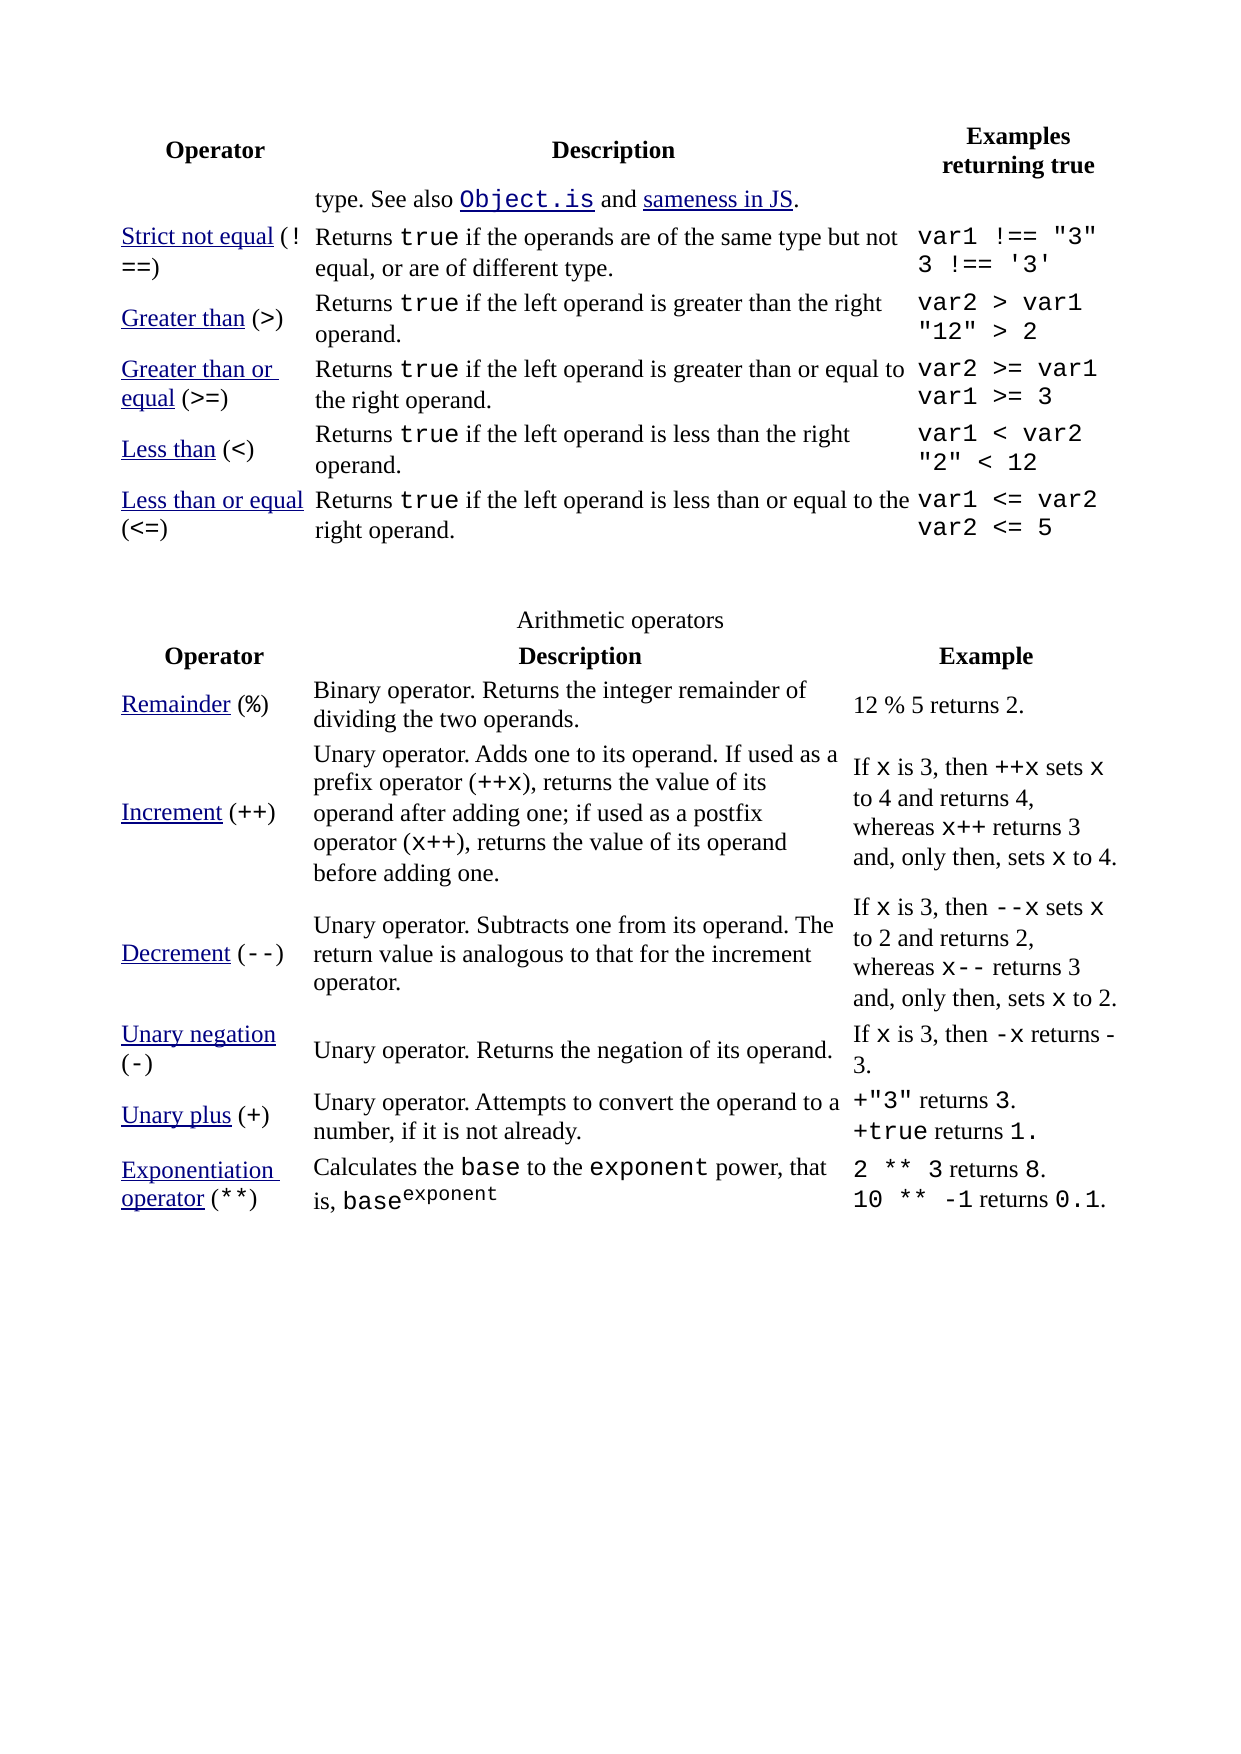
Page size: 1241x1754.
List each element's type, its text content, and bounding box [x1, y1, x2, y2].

table_cell Binary operator. Returns the integer remainder of dividing the two operands. [310, 673, 850, 736]
table_cell Less than or equal (<=) [118, 482, 312, 547]
table_cell var1 !== "3" 3 !== '3' [915, 218, 1122, 286]
table_header Operator [118, 118, 312, 181]
table_cell [118, 181, 312, 218]
table_cell Greater than (>) [118, 286, 312, 351]
table_header Description [310, 638, 850, 672]
table_cell Unary operator. Attempts to convert the operand to a number, if it is not already. [310, 1082, 850, 1149]
text Arithmetic operators [118, 605, 1122, 633]
table_cell Returns true if the left operand is less than the right operand. [312, 416, 914, 482]
table_cell Less than (<) [118, 416, 312, 482]
table_cell Returns true if the left operand is greater than the right operand. [312, 286, 914, 351]
table_cell +"3" returns 3. +true returns 1. [850, 1082, 1122, 1149]
table_cell Increment (++) [118, 736, 310, 889]
table_cell Unary operator. Adds one to its operand. If used as a prefix operator (++x), returns the value of its operand after adding one; if used as a postfix operator (x++), returns the value of its operand before adding one. [310, 736, 850, 889]
table_cell If x is 3, then -x returns -3. [850, 1017, 1122, 1082]
table_cell var1 < var2 "2" < 12 [915, 416, 1122, 482]
table_header Description [312, 118, 914, 181]
table_cell Unary operator. Returns the negation of its operand. [310, 1017, 850, 1082]
table_cell Exponentiation operator (**) [118, 1150, 310, 1219]
table_cell Unary negation (-) [118, 1017, 310, 1082]
table_cell Unary plus (+) [118, 1082, 310, 1149]
table_cell 12 % 5 returns 2. [850, 673, 1122, 736]
table_cell Remainder (%) [118, 673, 310, 736]
table_cell Decrement (--) [118, 890, 310, 1017]
table_cell Greater than or equal (>=) [118, 351, 312, 416]
table_cell 2 ** 3 returns 8. 10 ** -1 returns 0.1. [850, 1150, 1122, 1219]
table_cell Calculates the base to the exponent power, that is, baseexponent [310, 1150, 850, 1219]
table_cell type. See also Object.is and sameness in JS. [312, 181, 914, 218]
table_cell Returns true if the left operand is greater than or equal to the right operand. [312, 351, 914, 416]
table_cell If x is 3, then ++x sets x to 4 and returns 4, whereas x++ returns 3 and, only then, sets x to 4. [850, 736, 1122, 889]
table_header Operator [118, 638, 310, 672]
table_cell [915, 181, 1122, 218]
table_cell Returns true if the left operand is less than or equal to the right operand. [312, 482, 914, 547]
table_cell Strict not equal (!==) [118, 218, 312, 286]
table_cell Returns true if the operands are of the same type but not equal, or are of different type. [312, 218, 914, 286]
table_cell Unary operator. Subtracts one from its operand. The return value is analogous to that for the increment operator. [310, 890, 850, 1017]
table_cell If x is 3, then --x sets x to 2 and returns 2, whereas x-- returns 3 and, only then, sets x to 2. [850, 890, 1122, 1017]
table_cell var1 <= var2 var2 <= 5 [915, 482, 1122, 547]
table_header Example [850, 638, 1122, 672]
table_cell var2 >= var1 var1 >= 3 [915, 351, 1122, 416]
table_header Examples returning true [915, 118, 1122, 181]
table_cell var2 > var1 "12" > 2 [915, 286, 1122, 351]
